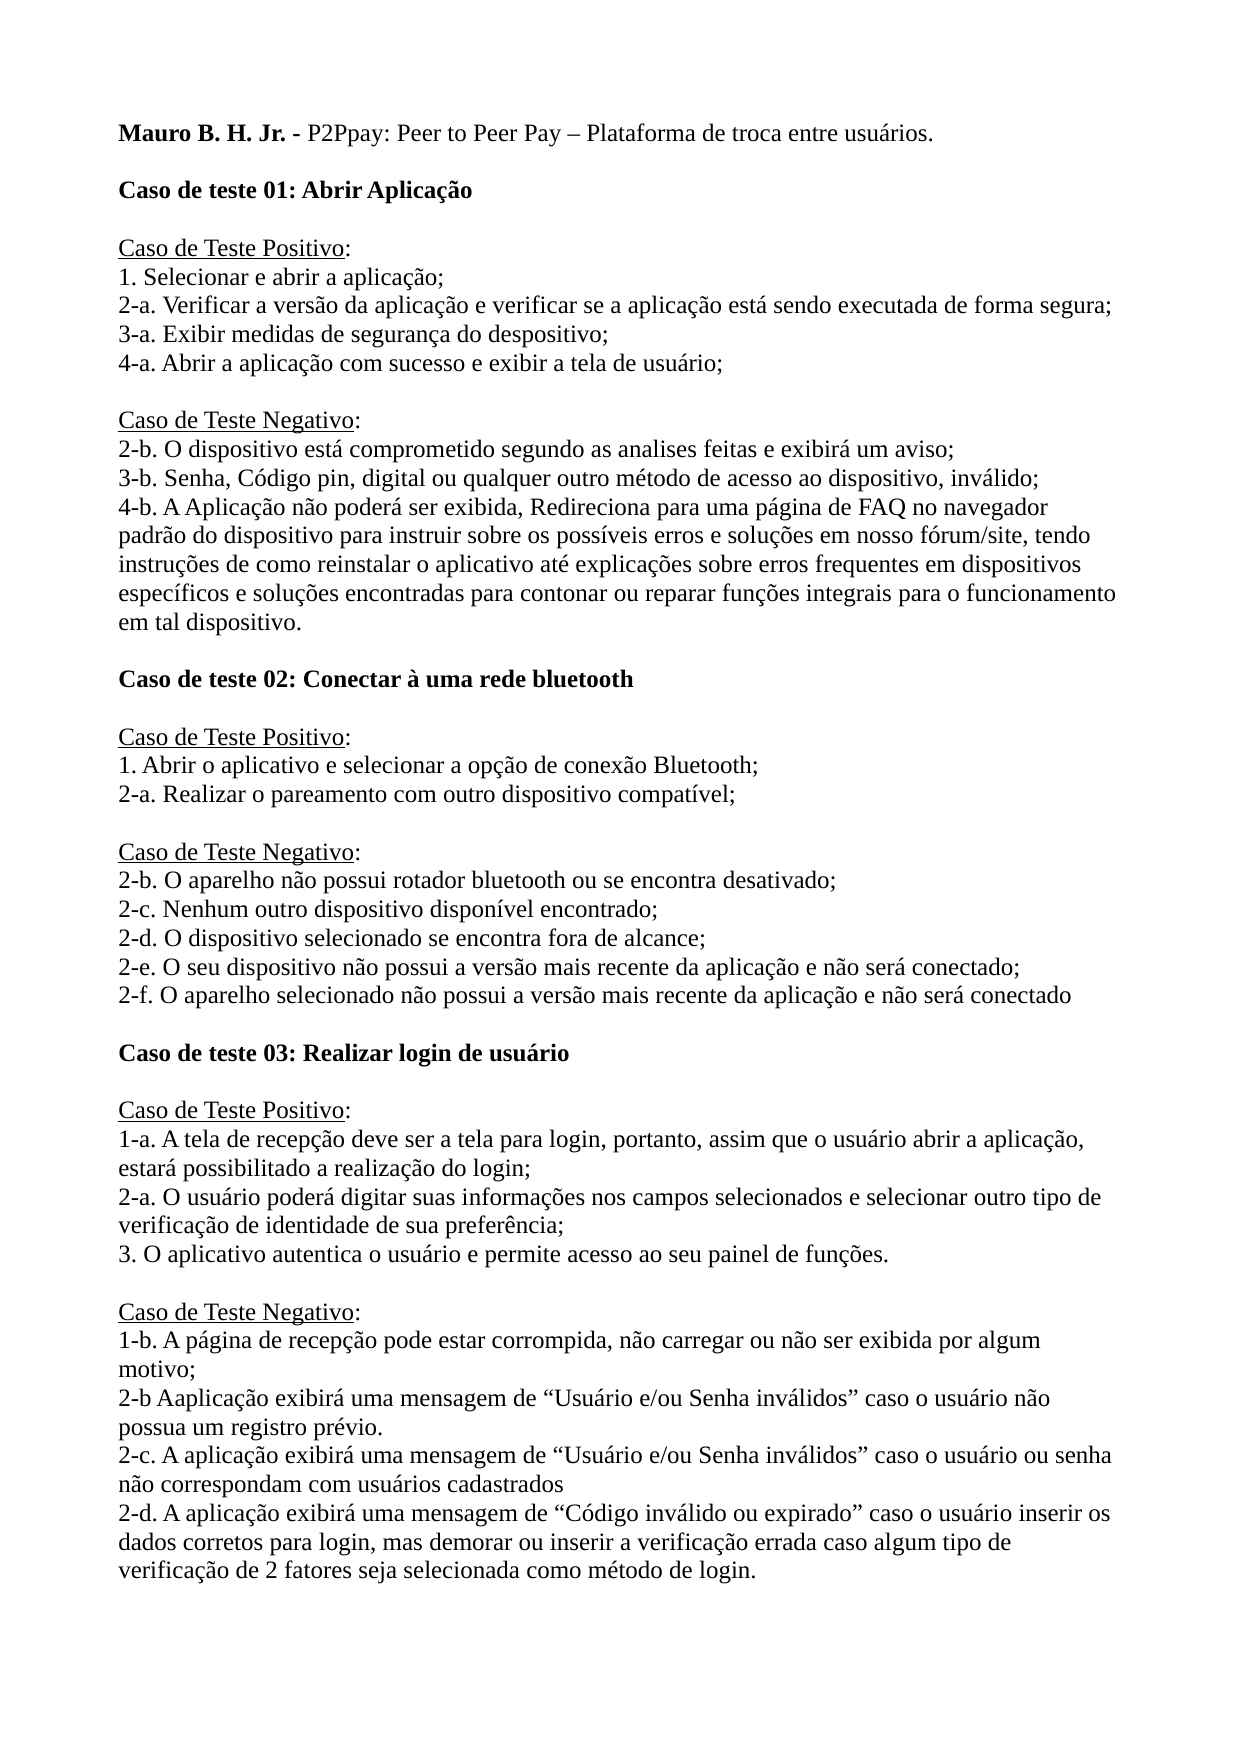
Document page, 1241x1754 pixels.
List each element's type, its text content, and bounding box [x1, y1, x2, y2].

text Caso de Teste Negativo: [118, 406, 1122, 434]
text Caso de Teste Negativo: [118, 837, 1122, 866]
text 2-f. O aparelho selecionado não possui a versão mais recente da aplicação e não será conectado [118, 981, 1122, 1038]
text Caso de Teste Positivo: 1. Abrir o aplicativo e selecionar a opção de conexão Bluetooth; [118, 722, 1122, 779]
text 2-e. O seu dispositivo não possui a versão mais recente da aplicação e não será conectado; [118, 952, 1122, 981]
text 1-b. A página de recepção pode estar corrompida, não carregar ou não ser exibida por algum motivo; [118, 1326, 1122, 1383]
text Caso de teste 01: Abrir Aplicação [118, 176, 1122, 204]
text Caso de Teste Positivo: 1-a. A tela de recepção deve ser a tela para login, portanto, assim que o usuário abrir a aplicação, estará possibilitado a realização do login; [118, 1096, 1122, 1182]
text Caso de teste 03: Realizar login de usuário [118, 1038, 1122, 1067]
text 4-b. A Aplicação não poderá ser exibida, Redireciona para uma página de FAQ no navegador padrão do dispositivo para instruir sobre os possíveis erros e soluções em nosso fórum/site, tendo instruções de como reinstalar o aplicativo até explicações sobre erros frequentes em dispositivos específicos e soluções encontradas para contonar ou reparar funções integrais para o funcionamento em tal dispositivo. [118, 492, 1122, 636]
text 2-a. Realizar o pareamento com outro dispositivo compatível; [118, 779, 1122, 808]
text 3-a. Exibir medidas de segurança do despositivo; [118, 319, 1122, 348]
text 2-b. O aparelho não possui rotador bluetooth ou se encontra desativado; [118, 866, 1122, 894]
text Caso de Teste Negativo: [118, 1297, 1122, 1326]
text 3. O aplicativo autentica o usuário e permite acesso ao seu painel de funções. [118, 1239, 1122, 1268]
text 2-c. A aplicação exibirá uma mensagem de “Usuário e/ou Senha inválidos” caso o usuário ou senha não correspondam com usuários cadastrados [118, 1441, 1122, 1498]
text 3-b. Senha, Código pin, digital ou qualquer outro método de acesso ao dispositivo, inválido; [118, 463, 1122, 492]
text Mauro B. H. Jr. - P2Ppay: Peer to Peer Pay – Plataforma de troca entre usuários. [118, 118, 1122, 147]
text 2-c. Nenhum outro dispositivo disponível encontrado; [118, 894, 1122, 923]
text Caso de Teste Positivo: 1. Selecionar e abrir a aplicação; [118, 233, 1122, 291]
text 2-a. Verificar a versão da aplicação e verificar se a aplicação está sendo executada de forma segura; [118, 291, 1122, 319]
text 2-a. O usuário poderá digitar suas informações nos campos selecionados e selecionar outro tipo de verificação de identidade de sua preferência; [118, 1182, 1122, 1239]
text 2-b Aaplicação exibirá uma mensagem de “Usuário e/ou Senha inválidos” caso o usuário não possua um registro prévio. [118, 1383, 1122, 1441]
text Caso de teste 02: Conectar à uma rede bluetooth [118, 664, 1122, 693]
text 2-d. A aplicação exibirá uma mensagem de “Código inválido ou expirado” caso o usuário inserir os dados corretos para login, mas demorar ou inserir a verificação errada caso algum tipo de verificação de 2 fatores seja selecionada como método de login. [118, 1498, 1122, 1584]
text 2-b. O dispositivo está comprometido segundo as analises feitas e exibirá um aviso; [118, 434, 1122, 463]
text 2-d. O dispositivo selecionado se encontra fora de alcance; [118, 923, 1122, 952]
text 4-a. Abrir a aplicação com sucesso e exibir a tela de usuário; [118, 348, 1122, 377]
